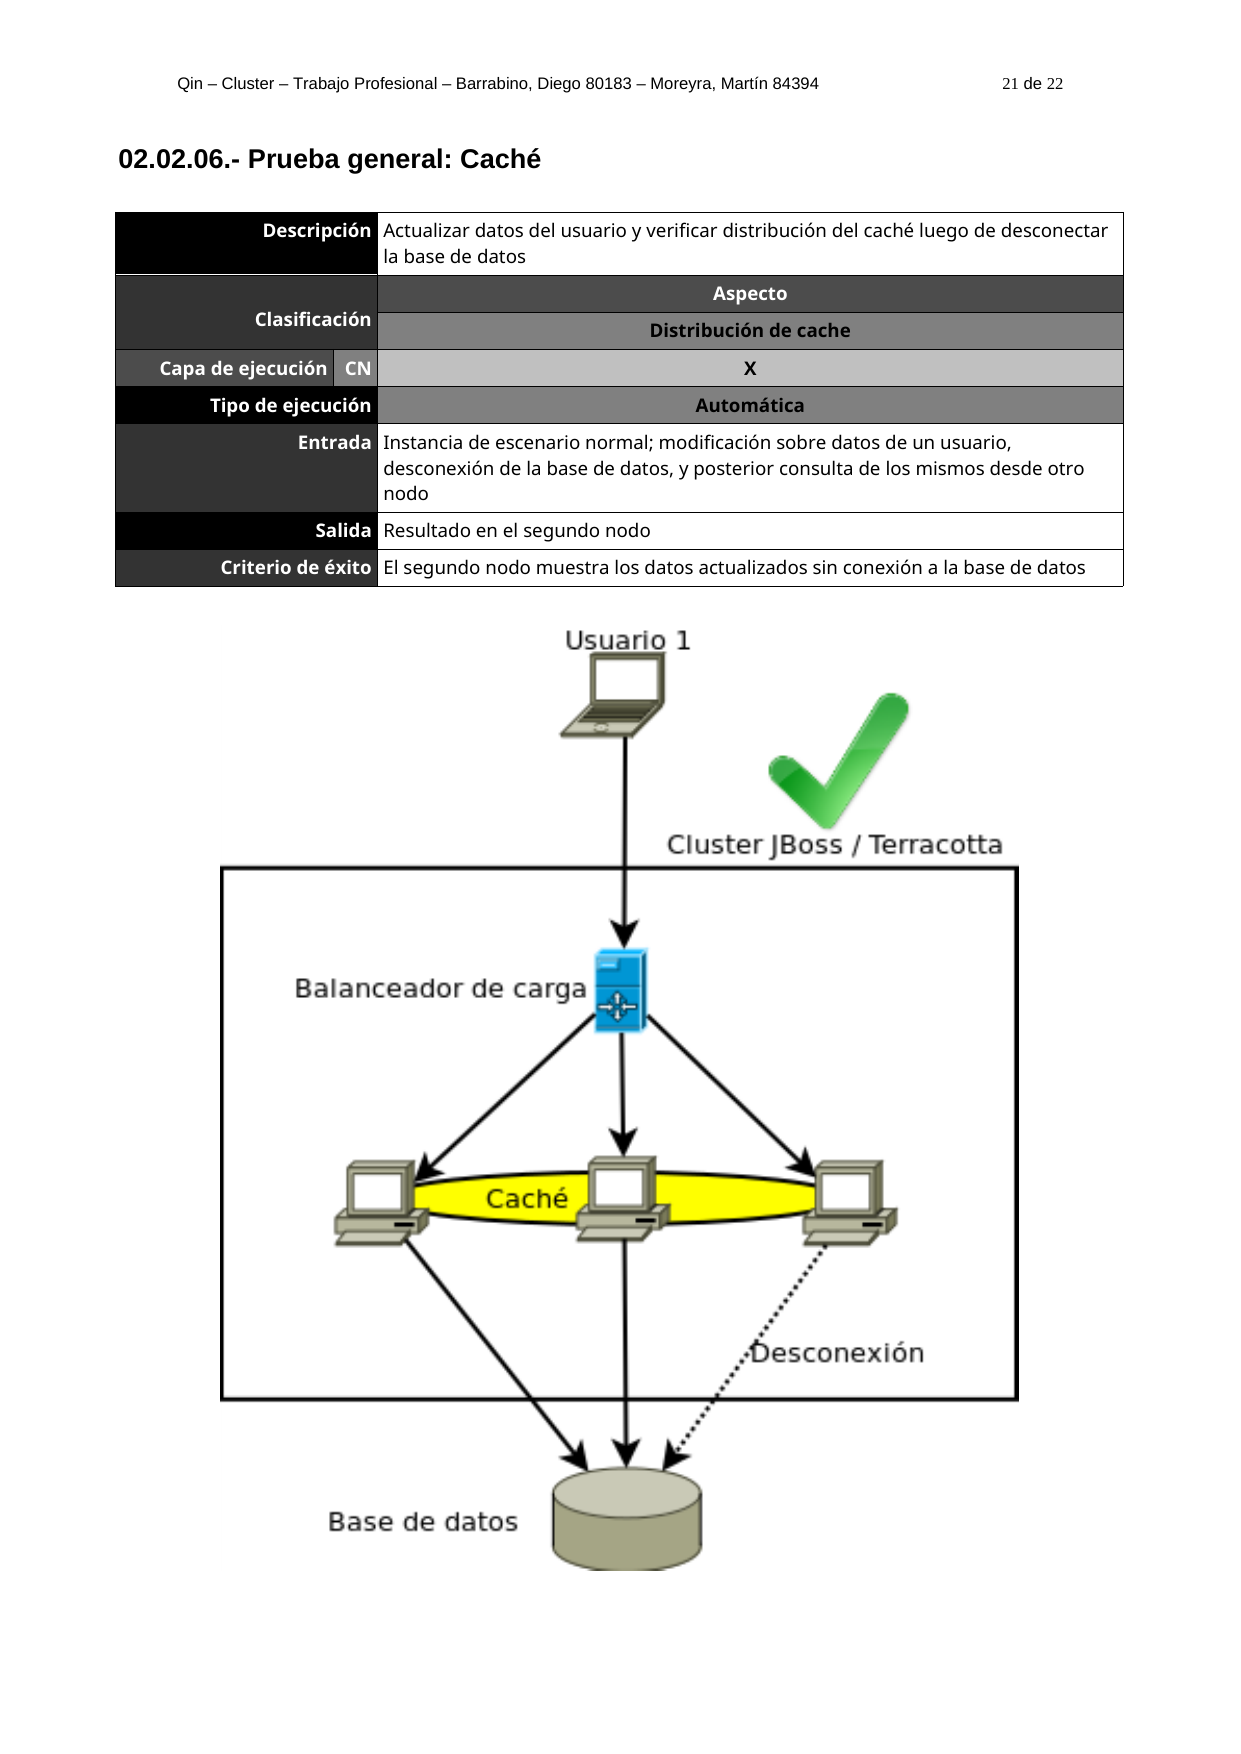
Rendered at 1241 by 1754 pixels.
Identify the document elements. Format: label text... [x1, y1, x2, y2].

table_cell Entrada [116, 424, 377, 512]
picture [220, 625, 1019, 1571]
table_header Descripción [116, 213, 377, 274]
table_header Actualizar datos del usuario y verificar distribución del caché luego de desconectar la base de datos [378, 213, 1123, 274]
table_cell El segundo nodo muestra los datos actualizados sin conexión a la base de datos [378, 550, 1123, 586]
table_cell Instancia de escenario normal; modificación sobre datos de un usuario, desconexión de la base de datos, y posterior consulta de los mismos desde otro nodo [378, 424, 1123, 512]
table_cell X [378, 350, 1123, 386]
table_cell Resultado en el segundo nodo [378, 513, 1123, 549]
subtitle 02.02.06.- Prueba general: Caché [118, 143, 1122, 174]
table_cell Salida [116, 513, 377, 549]
table_cell Capa de ejecución [116, 350, 333, 386]
table_cell Aspecto [378, 276, 1123, 312]
table_cell Tipo de ejecución [116, 387, 377, 423]
table_cell Criterio de éxito [116, 550, 377, 586]
table_cell CN [334, 350, 377, 386]
table_cell Automática [378, 387, 1123, 423]
table_cell Clasificación [116, 276, 377, 349]
table_cell Distribución de cache [378, 313, 1123, 349]
